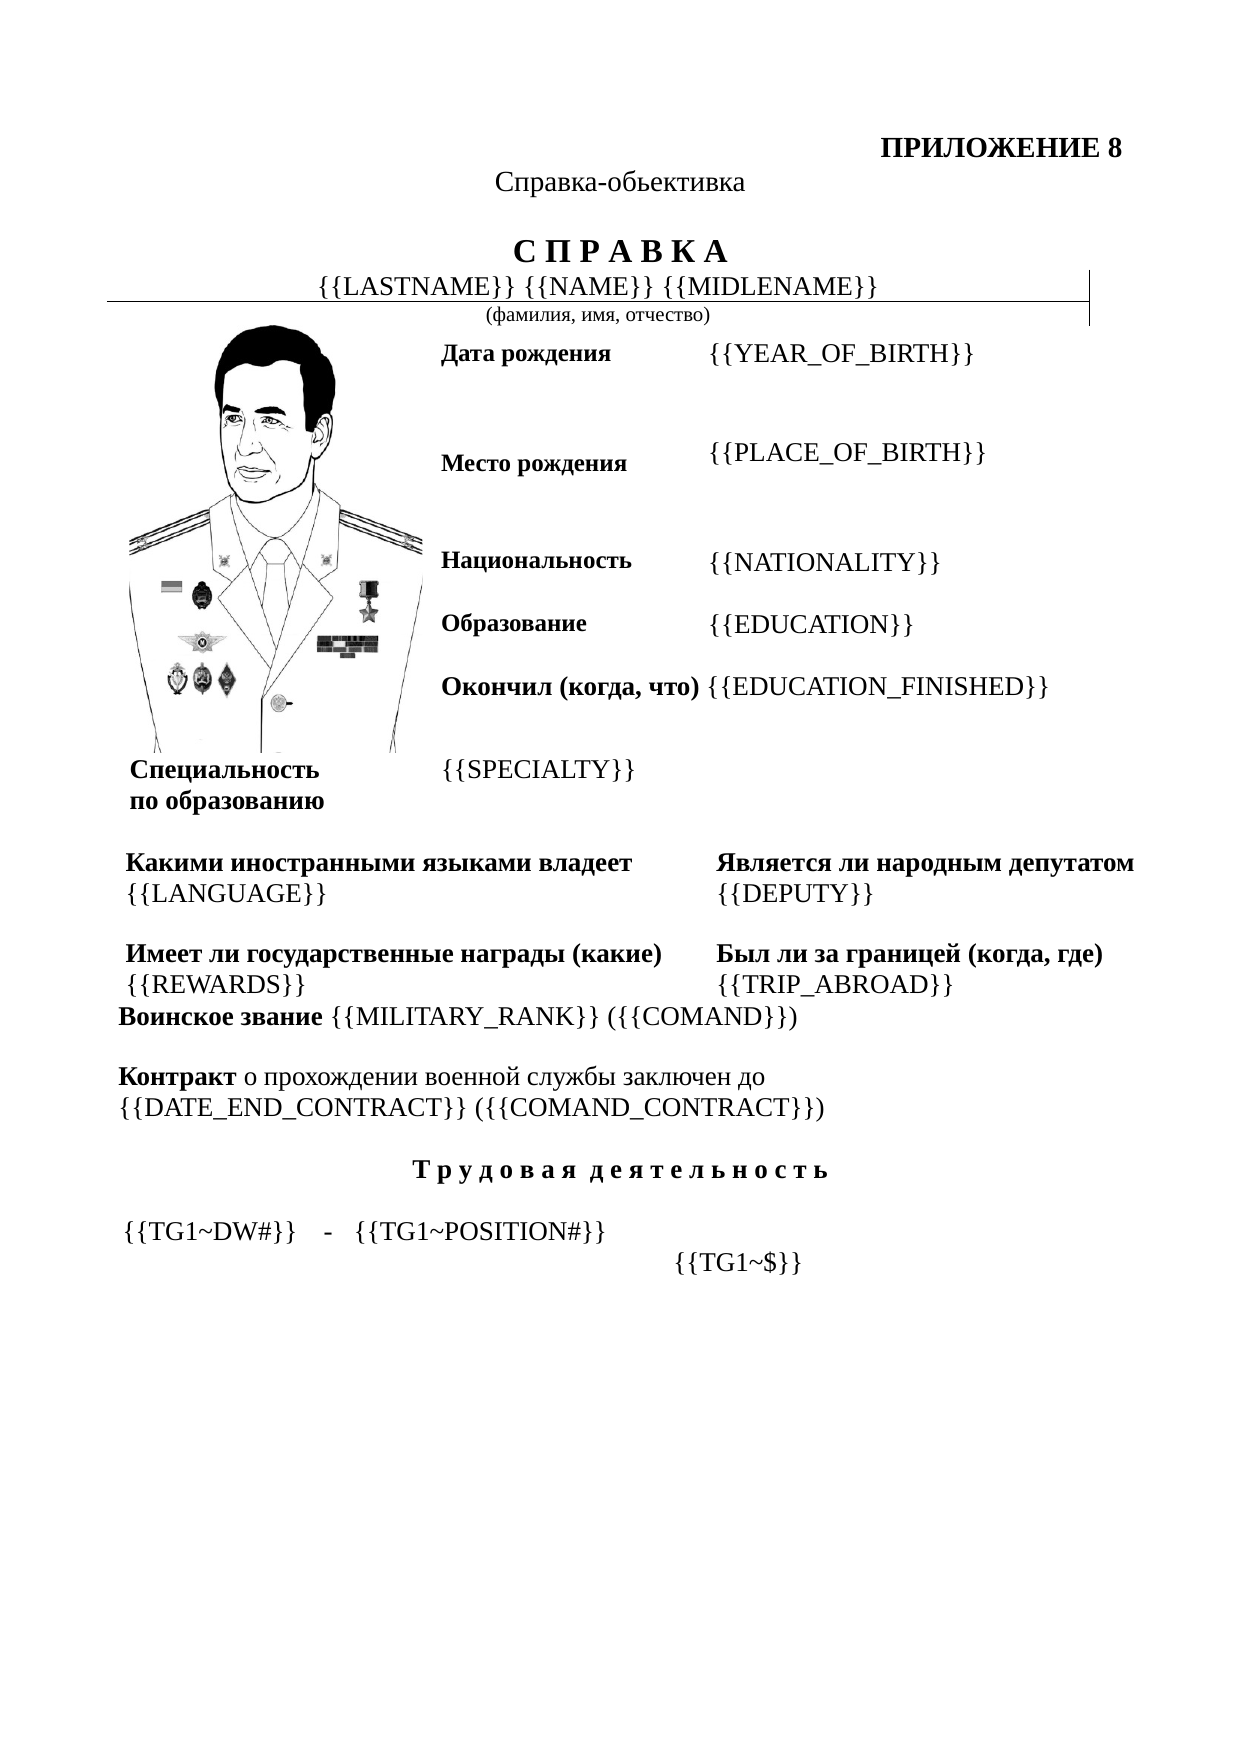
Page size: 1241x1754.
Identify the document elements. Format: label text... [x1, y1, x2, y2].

table_cell Специальность по образованию [118, 753, 429, 846]
table_header {{LASTNAME}} {{NAME}} {{MIDLENAME}} [107, 270, 1089, 301]
table_header {{TG1~DW#}} [118, 1215, 302, 1246]
table_cell Национальность [430, 546, 697, 577]
table_header - [302, 1215, 354, 1246]
table_cell [697, 380, 1167, 436]
table_cell [430, 490, 697, 546]
text Контракт о прохождении военной службы заключен до {{DATE_END_CONTRACT}} ({{COMAND_CONTRACT}}) [118, 1059, 1122, 1122]
table_cell [430, 577, 697, 608]
table_cell Место рождения [430, 436, 697, 489]
table_cell Имеет ли государственные награды (какие) {{REWARDS}} [118, 938, 709, 1000]
text Т р у д о в а я д е я т е л ь н о с т ь [118, 1153, 1122, 1184]
table_header Какими иностранными языками владеет {{LANGUAGE}} [118, 846, 709, 937]
table_cell [118, 1246, 302, 1278]
table_cell {{EDUCATION}} [697, 608, 1167, 639]
text Воинское звание {{MILITARY_RANK}} ({{COMAND}}) [118, 1000, 1122, 1031]
table_cell [697, 639, 1167, 670]
table_cell (фамилия, имя, отчество) [107, 302, 1089, 326]
table_header [118, 326, 129, 753]
table_cell [430, 380, 697, 436]
table_cell {{SPECIALTY}} [430, 753, 1167, 846]
table_cell [430, 639, 697, 670]
picture [129, 325, 423, 753]
table_header {{TG1~POSITION#}} [354, 1215, 1122, 1246]
table_header Дата рождения [430, 326, 697, 379]
table_cell {{TG1~$}} [354, 1246, 1122, 1278]
table_cell {{PLACE_OF_BIRTH}} [697, 436, 1167, 489]
table_cell {{NATIONALITY}} [697, 546, 1167, 577]
text Справка-обьективка [118, 164, 1122, 198]
subtitle ПРИЛОЖЕНИЕ 8 [153, 131, 1122, 164]
table_header {{YEAR_OF_BIRTH}} [697, 326, 1167, 379]
table_cell Окончил (когда, что) {{EDUCATION_FINISHED}} [430, 670, 1167, 753]
table_cell [697, 577, 1167, 608]
table_cell [302, 1246, 354, 1278]
table_cell Был ли за границей (когда, где) {{TRIP_ABROAD}} [709, 938, 1167, 1000]
table_cell Образование [430, 608, 697, 639]
table_cell [697, 490, 1167, 546]
text С П Р А В К А [118, 231, 1122, 269]
table_header Является ли народным депутатом {{DEPUTY}} [709, 846, 1167, 937]
table_header [423, 326, 429, 753]
